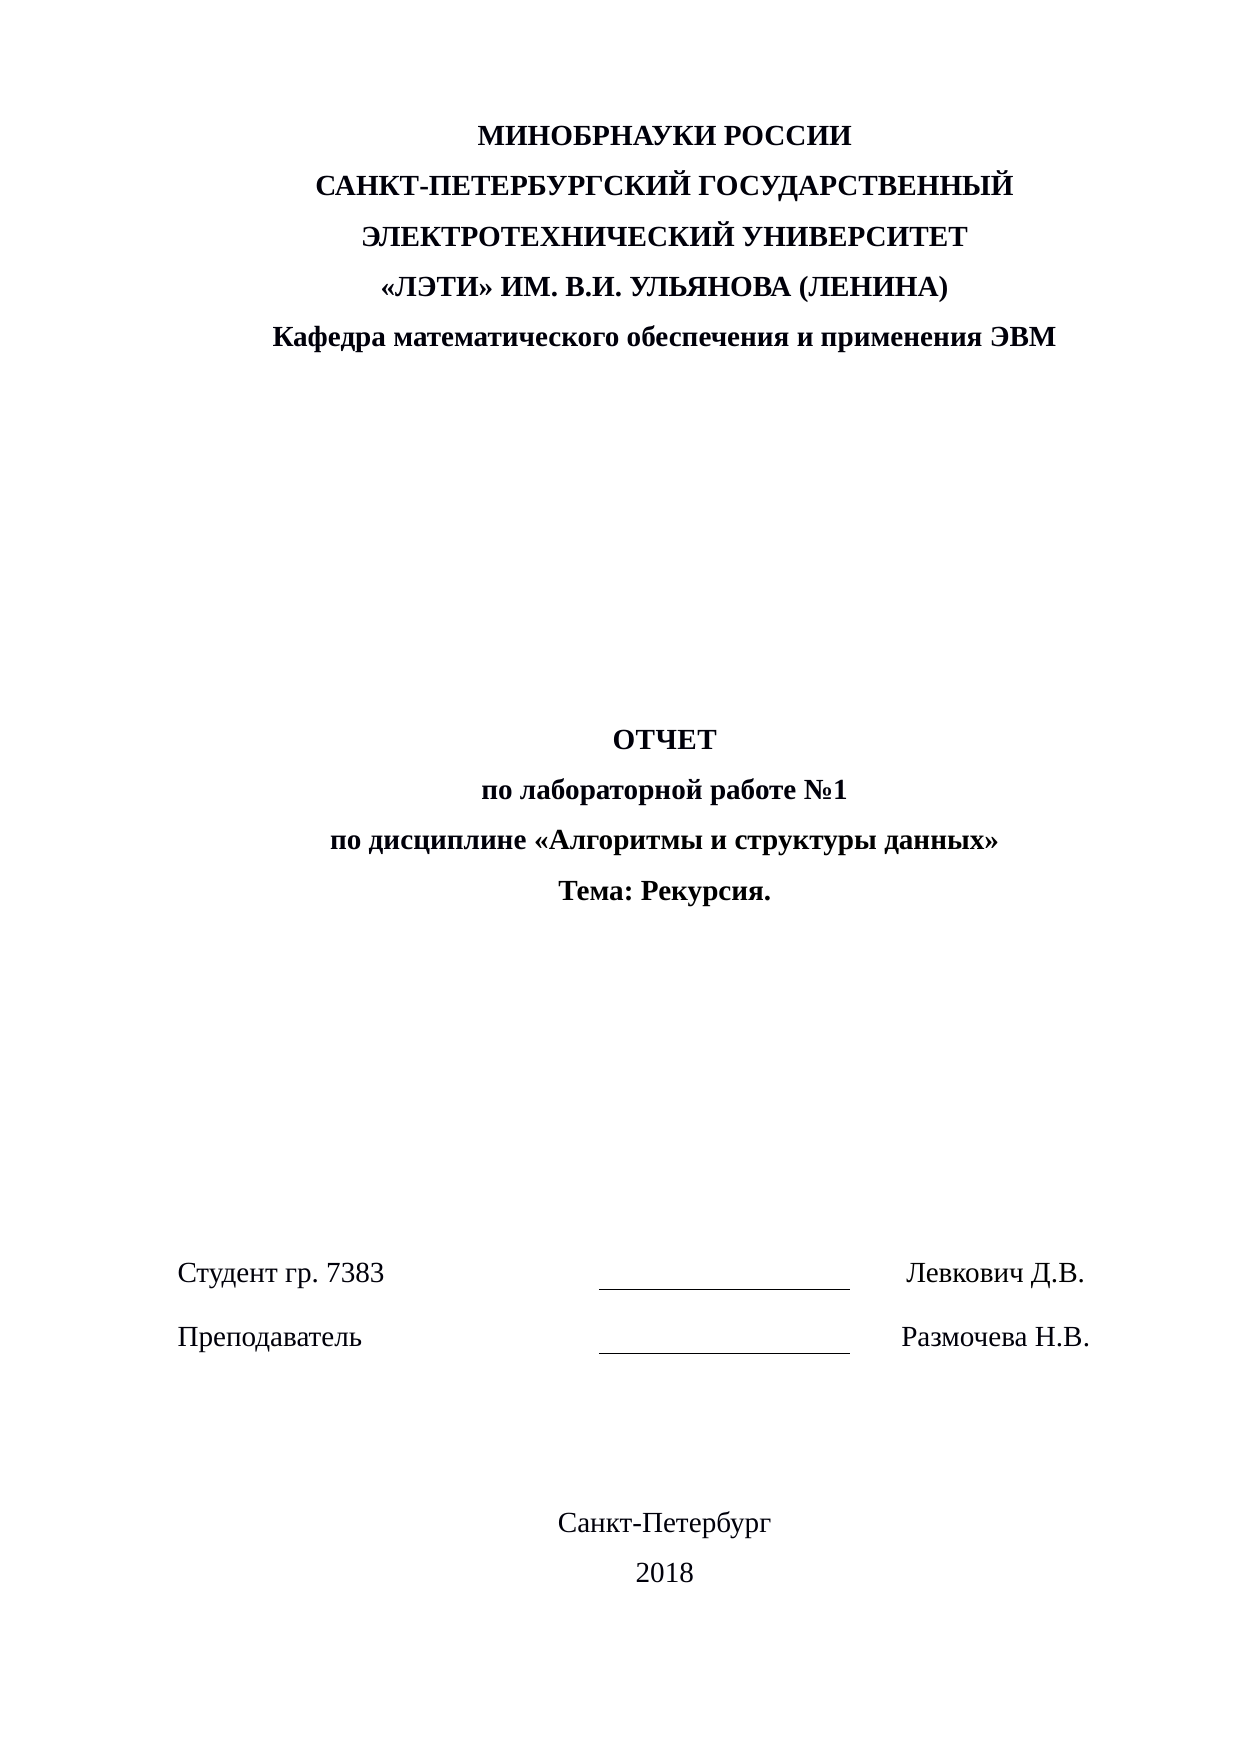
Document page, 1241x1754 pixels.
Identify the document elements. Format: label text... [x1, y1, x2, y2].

text Тема: Рекурсия. [177, 873, 1152, 906]
table_cell Преподаватель [166, 1289, 599, 1353]
text отчет [177, 722, 1152, 755]
table_cell [599, 1290, 850, 1353]
table_header Студент гр. 7383 [166, 1225, 599, 1289]
table_header [599, 1225, 850, 1289]
text по лабораторной работе №1 [177, 772, 1152, 806]
text Санкт-Петербургский государственный [177, 168, 1152, 202]
text 2018 [177, 1555, 1152, 1589]
text «ЛЭТИ» им. В.И. Ульянова (Ленина) [177, 269, 1152, 303]
text МИНОБРНАУКИ РОССИИ [177, 118, 1152, 152]
text Кафедра математического обеспечения и применения ЭВМ [177, 319, 1152, 353]
text Санкт-Петербург [177, 1505, 1152, 1538]
table_header Левкович Д.В. [850, 1225, 1140, 1289]
table_cell Размочева Н.В. [850, 1289, 1140, 1353]
text электротехнический университет [177, 219, 1152, 252]
text по дисциплине «Алгоритмы и структуры данных» [177, 822, 1152, 856]
